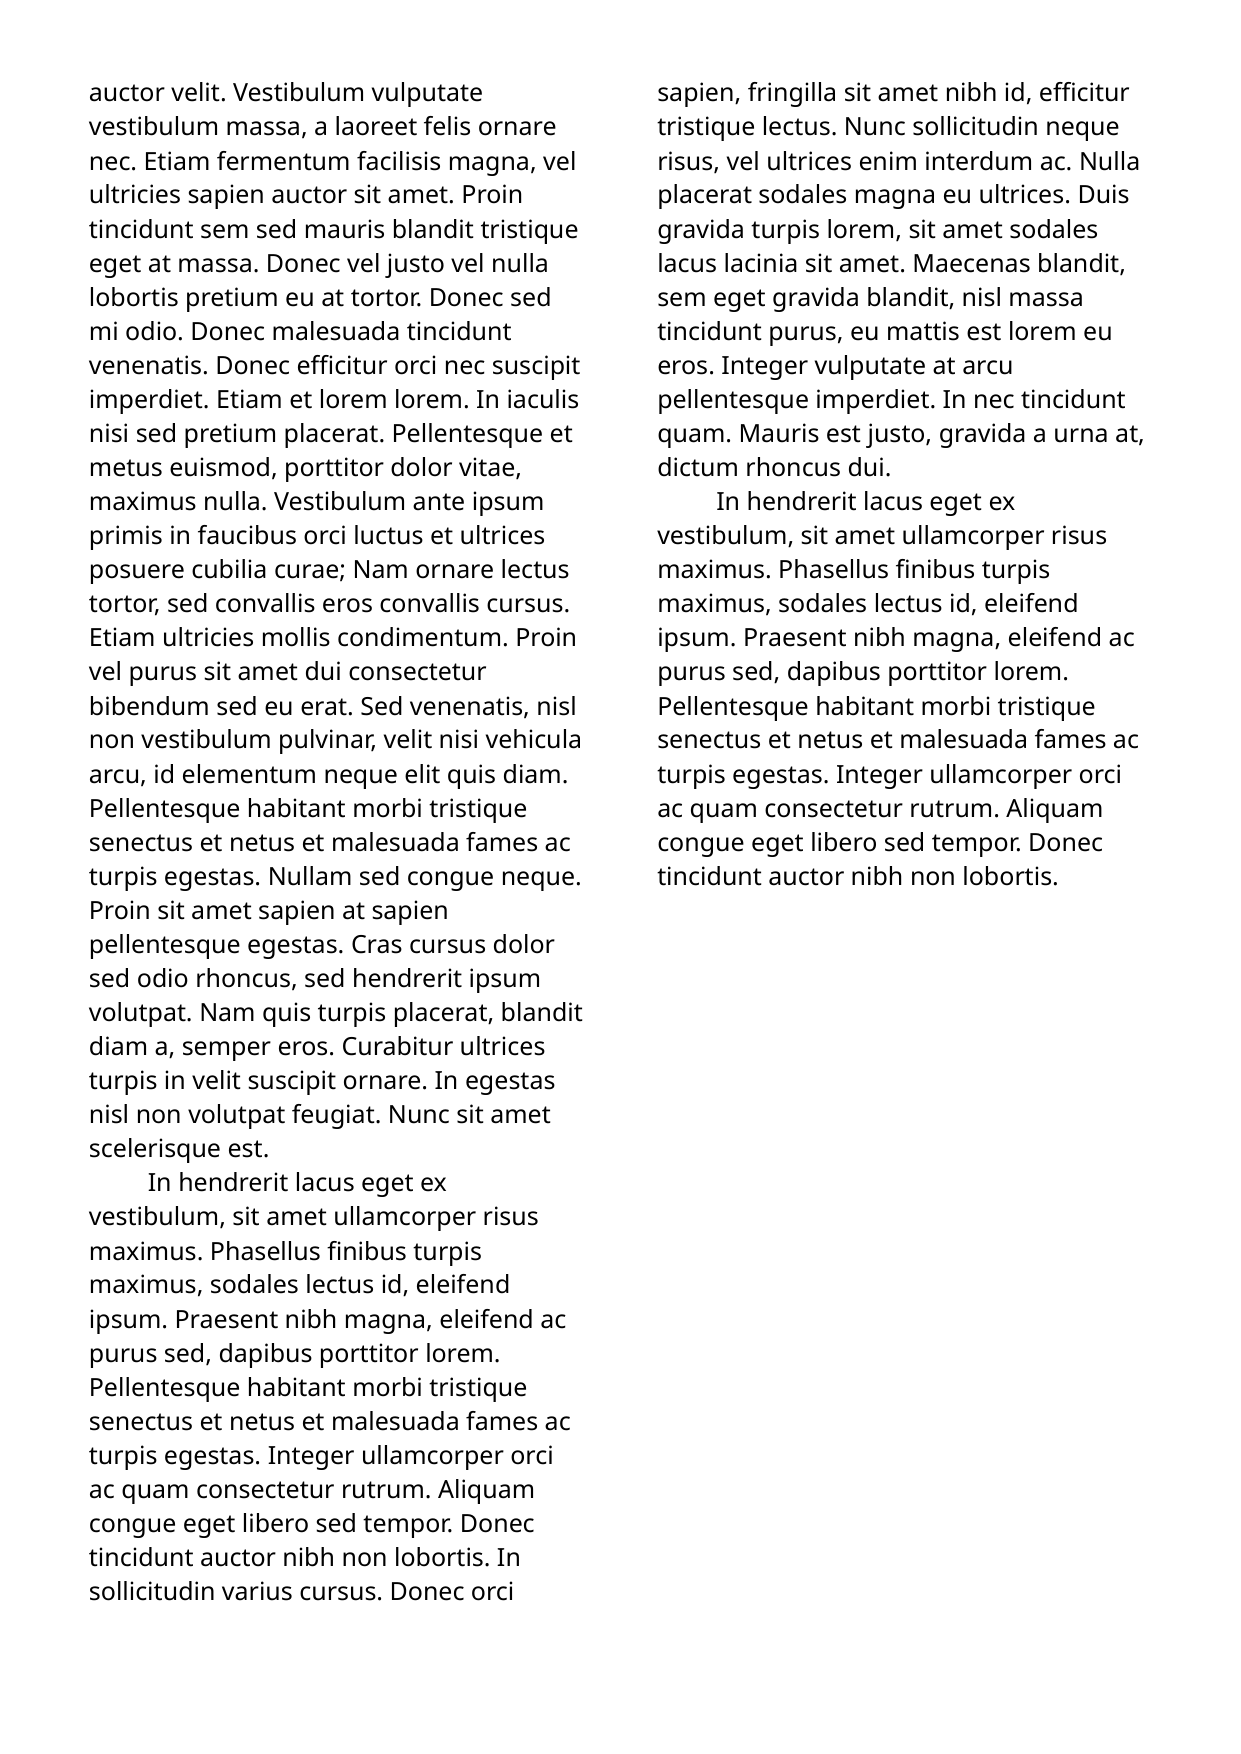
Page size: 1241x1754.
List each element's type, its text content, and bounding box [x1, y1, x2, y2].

text auctor velit. Vestibulum vulputate vestibulum massa, a laoreet felis ornare nec. Etiam fermentum facilisis magna, vel ultricies sapien auctor sit amet. Proin tincidunt sem sed mauris blandit tristique eget at massa. Donec vel justo vel nulla lobortis pretium eu at tortor. Donec sed mi odio. Donec malesuada tincidunt venenatis. Donec efficitur orci nec suscipit imperdiet. Etiam et lorem lorem. In iaculis nisi sed pretium placerat. Pellentesque et metus euismod, porttitor dolor vitae, maximus nulla. Vestibulum ante ipsum primis in faucibus orci luctus et ultrices posuere cubilia curae; Nam ornare lectus tortor, sed convallis eros convallis cursus. Etiam ultricies mollis condimentum. Proin vel purus sit amet dui consectetur bibendum sed eu erat. Sed venenatis, nisl non vestibulum pulvinar, velit nisi vehicula arcu, id elementum neque elit quis diam. Pellentesque habitant morbi tristique senectus et netus et malesuada fames ac turpis egestas. Nullam sed congue neque. Proin sit amet sapien at sapien pellentesque egestas. Cras cursus dolor sed odio rhoncus, sed hendrerit ipsum volutpat. Nam quis turpis placerat, blandit diam a, semper eros. Curabitur ultrices turpis in velit suscipit ornare. In egestas nisl non volutpat feugiat. Nunc sit amet scelerisque est. [89, 75, 583, 1165]
text In hendrerit lacus eget ex vestibulum, sit amet ullamcorper risus maximus. Phasellus finibus turpis maximus, sodales lectus id, eleifend ipsum. Praesent nibh magna, eleifend ac purus sed, dapibus porttitor lorem. Pellentesque habitant morbi tristique senectus et netus et malesuada fames ac turpis egestas. Integer ullamcorper orci ac quam consectetur rutrum. Aliquam congue eget libero sed tempor. Donec tincidunt auctor nibh non lobortis. [657, 484, 1152, 892]
text sapien, fringilla sit amet nibh id, efficitur tristique lectus. Nunc sollicitudin neque risus, vel ultrices enim interdum ac. Nulla placerat sodales magna eu ultrices. Duis gravida turpis lorem, sit amet sodales lacus lacinia sit amet. Maecenas blandit, sem eget gravida blandit, nisl massa tincidunt purus, eu mattis est lorem eu eros. Integer vulputate at arcu pellentesque imperdiet. In nec tincidunt quam. Mauris est justo, gravida a urna at, dictum rhoncus dui. [657, 75, 1152, 484]
text In hendrerit lacus eget ex vestibulum, sit amet ullamcorper risus maximus. Phasellus finibus turpis maximus, sodales lectus id, eleifend ipsum. Praesent nibh magna, eleifend ac purus sed, dapibus porttitor lorem. Pellentesque habitant morbi tristique senectus et netus et malesuada fames ac turpis egestas. Integer ullamcorper orci ac quam consectetur rutrum. Aliquam congue eget libero sed tempor. Donec tincidunt auctor nibh non lobortis. In sollicitudin varius cursus. Donec orci [89, 1165, 583, 1608]
